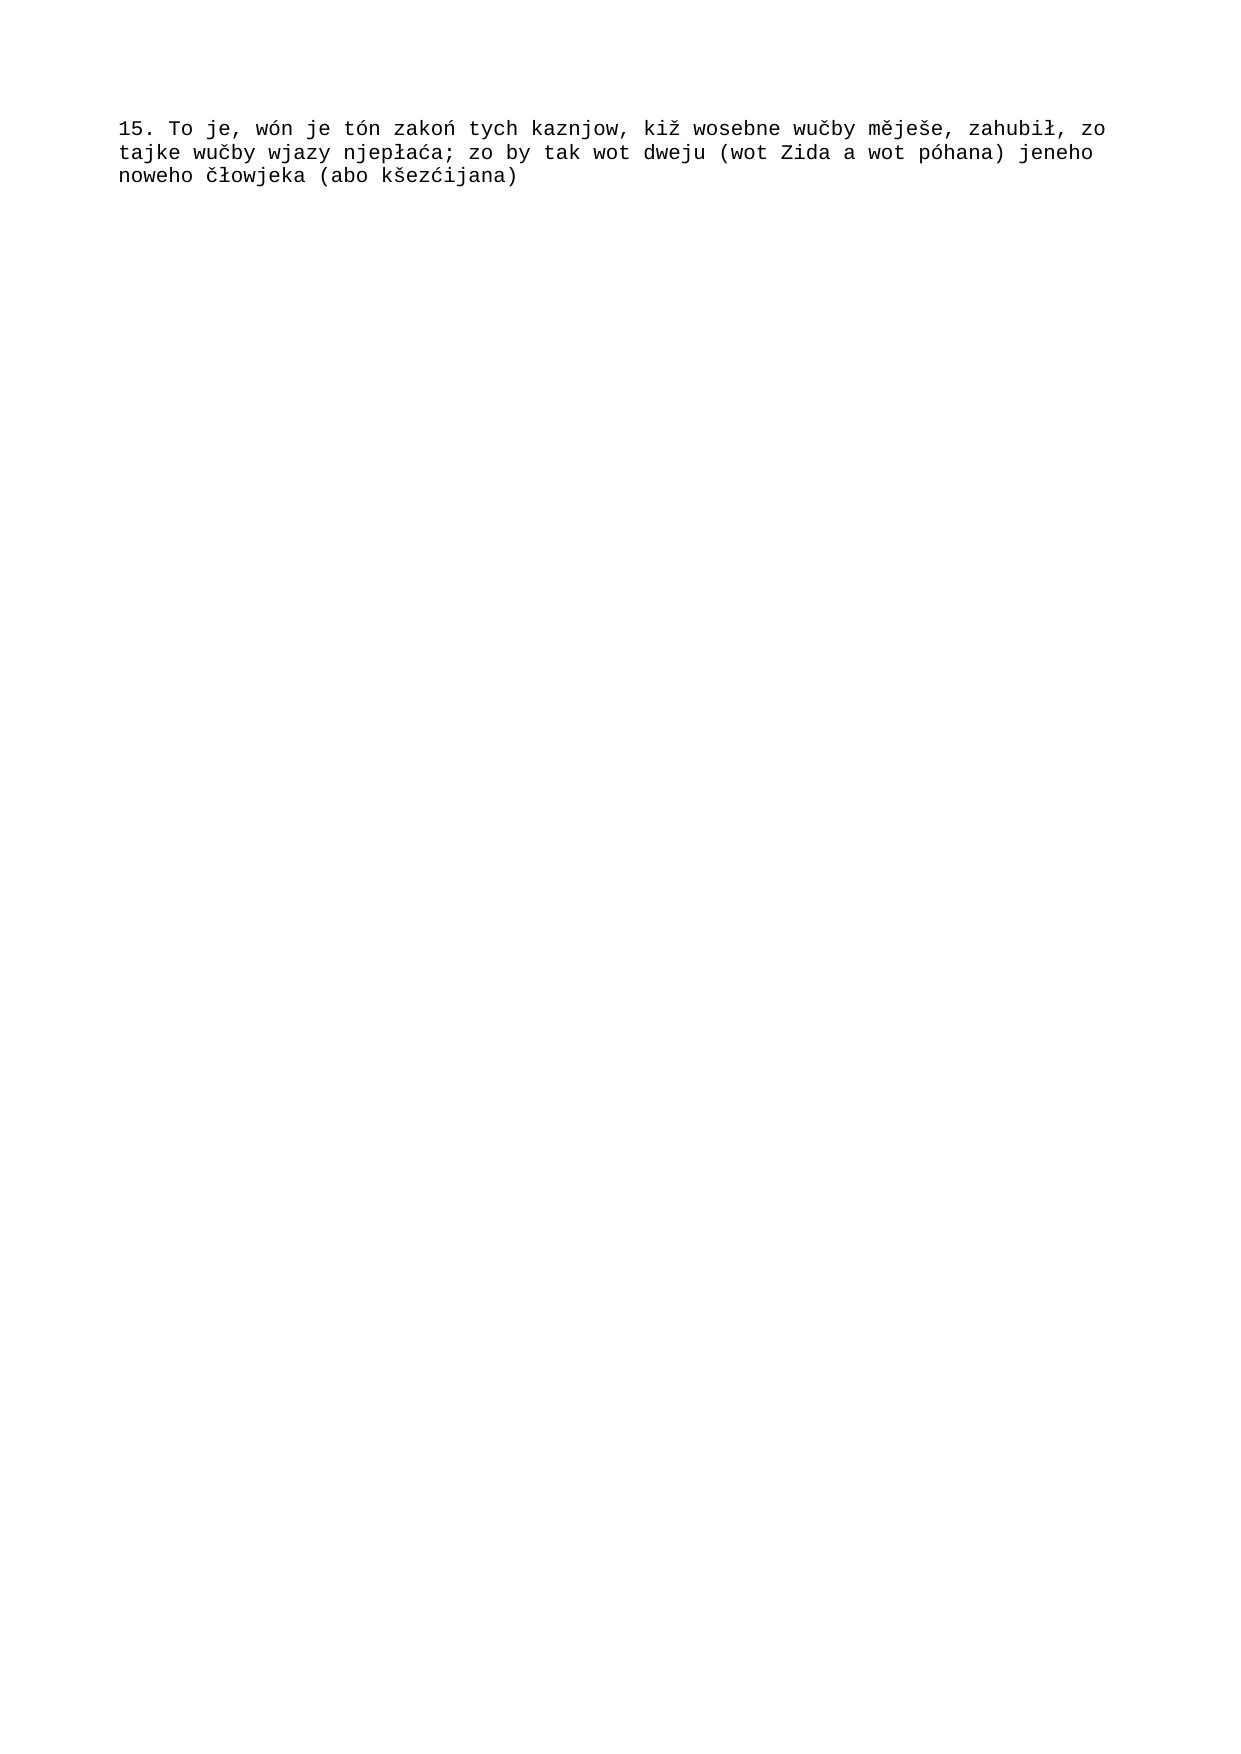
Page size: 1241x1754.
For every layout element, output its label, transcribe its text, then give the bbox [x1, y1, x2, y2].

text 15. To je, wón je tón zakoń tych kaznjow, kiž wosebne wučby měješe, zahubił, zo tajke wučby wjazy njepłaća; zo by tak wot dweju (wot Zida a wot póhana) jeneho noweho čłowjeka (abo kšezćijana) [118, 118, 1122, 189]
